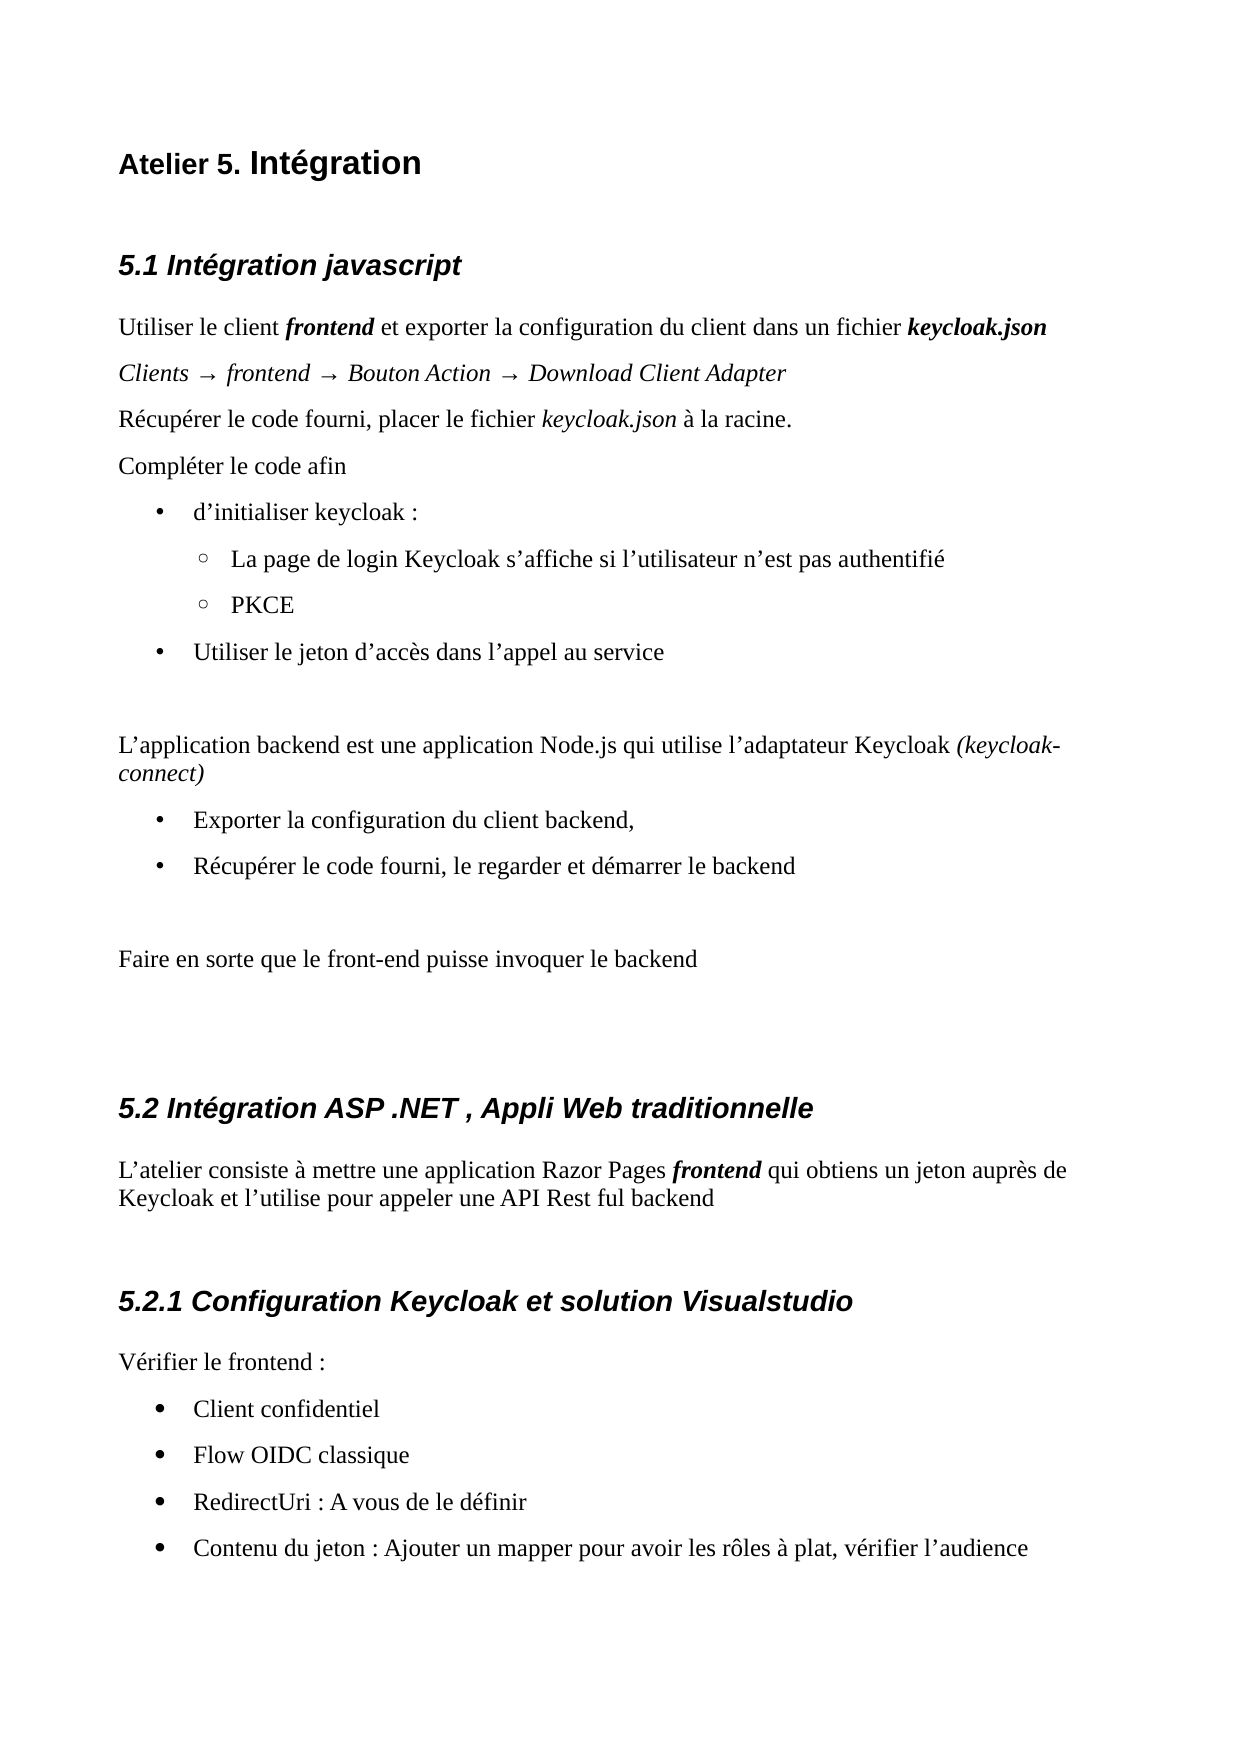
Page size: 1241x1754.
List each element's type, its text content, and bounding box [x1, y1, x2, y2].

text L’atelier consiste à mettre une application Razor Pages frontend qui obtiens un jeton auprès de Keycloak et l’utilise pour appeler une API Rest ful backend [118, 1155, 1122, 1212]
list d’initialiser keycloak : [156, 497, 1122, 526]
subtitle 5.2.1 Configuration Keycloak et solution Visualstudio [118, 1284, 1122, 1317]
subtitle Atelier 5. Intégration [118, 143, 1122, 182]
list PKCE [193, 590, 1122, 619]
list Client confidentiel [156, 1394, 1122, 1423]
text Vérifier le frontend : [118, 1347, 1122, 1376]
text Clients → frontend → Bouton Action → Download Client Adapter [118, 358, 1122, 387]
subtitle 5.1 Intégration javascript [118, 248, 1122, 281]
list RedirectUri : A vous de le définir [156, 1487, 1122, 1516]
list Contenu du jeton : Ajouter un mapper pour avoir les rôles à plat, vérifier l’audience [156, 1533, 1122, 1562]
text Faire en sorte que le front-end puisse invoquer le backend [118, 944, 1122, 973]
list Récupérer le code fourni, le regarder et démarrer le backend [156, 851, 1122, 880]
text Récupérer le code fourni, placer le fichier keycloak.json à la racine. [118, 404, 1122, 433]
list Exporter la configuration du client backend, [156, 805, 1122, 834]
list La page de login Keycloak s’affiche si l’utilisateur n’est pas authentifié [193, 544, 1122, 573]
text Compléter le code afin [118, 451, 1122, 480]
list Flow OIDC classique [156, 1440, 1122, 1469]
subtitle 5.2 Intégration ASP .NET , Appli Web traditionnelle [118, 1091, 1122, 1124]
text Utiliser le client frontend et exporter la configuration du client dans un fichier keycloak.json [118, 312, 1122, 340]
text L’application backend est une application Node.js qui utilise l’adaptateur Keycloak (keycloak-connect) [118, 730, 1122, 787]
list Utiliser le jeton d’accès dans l’appel au service [156, 637, 1122, 666]
